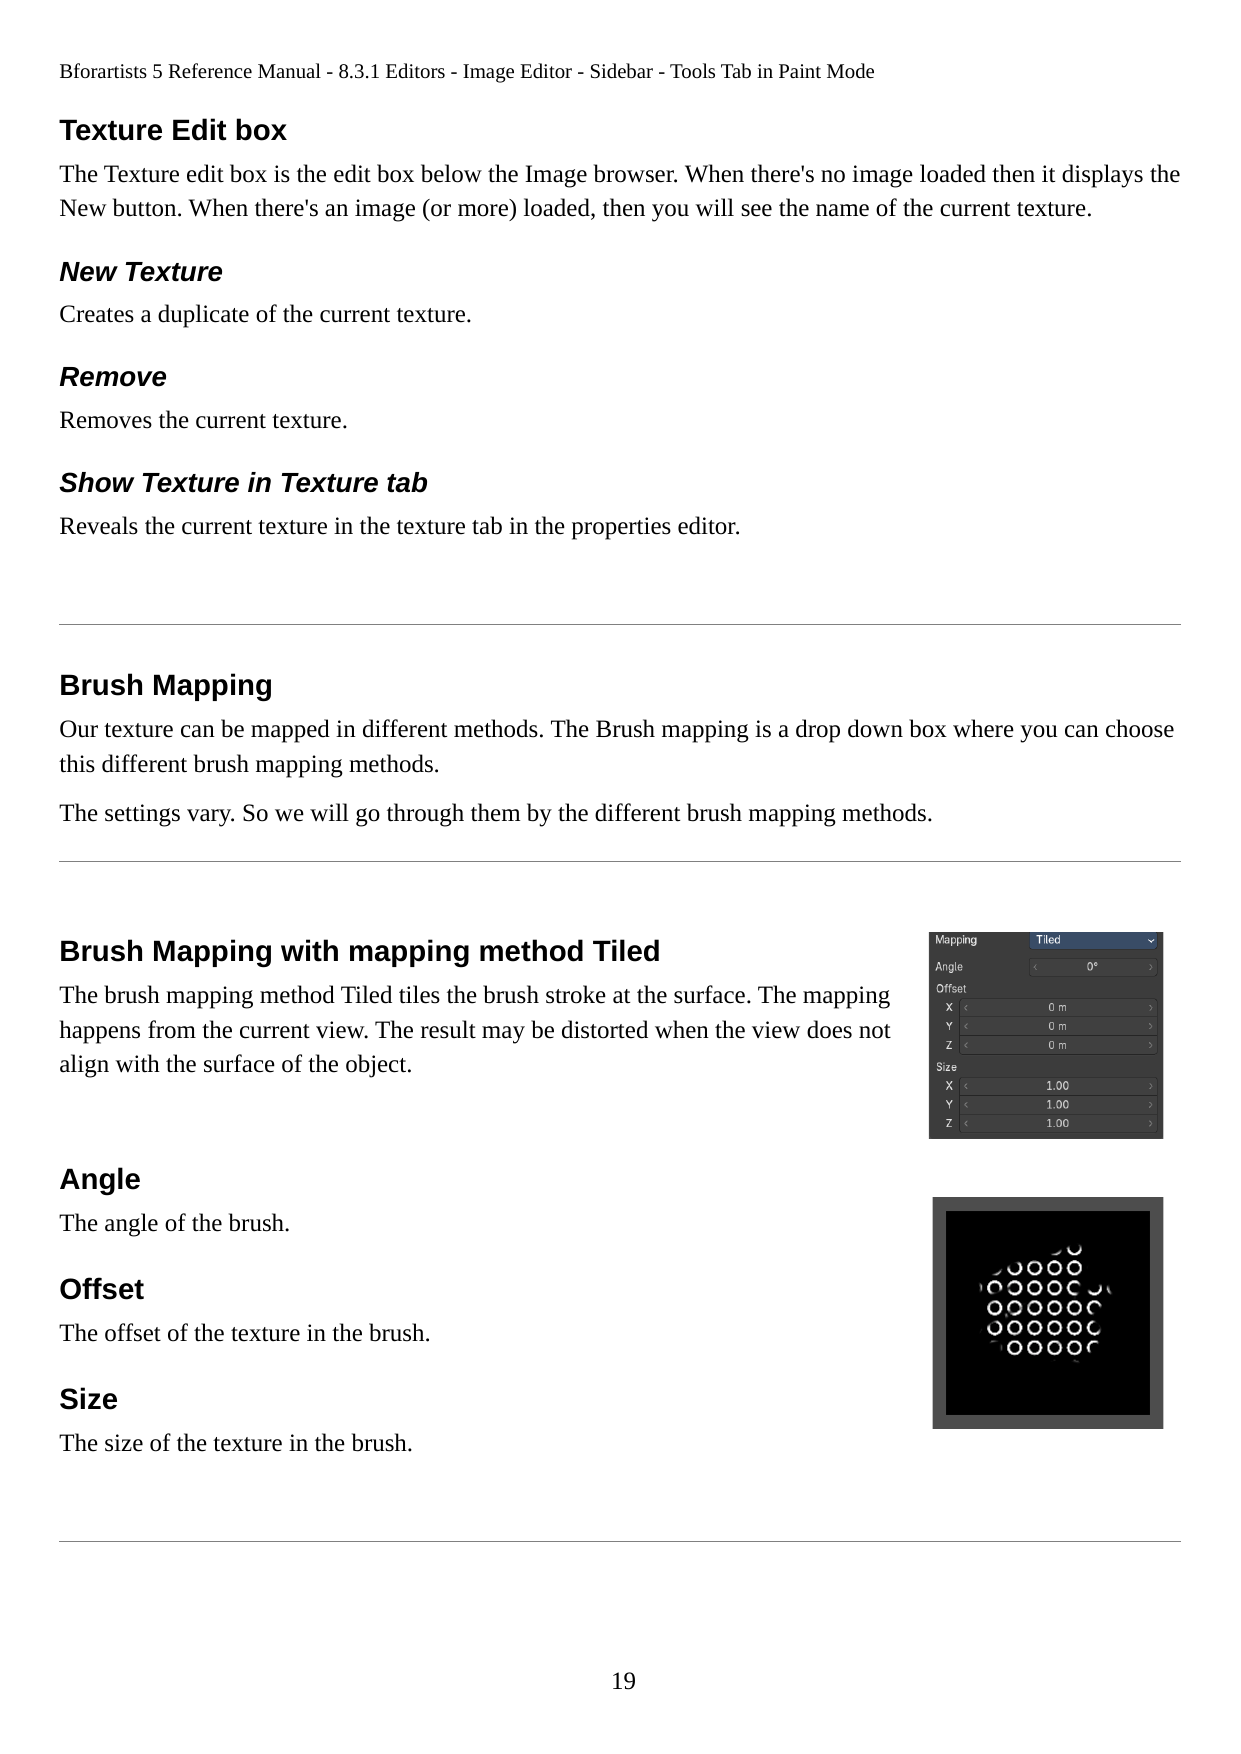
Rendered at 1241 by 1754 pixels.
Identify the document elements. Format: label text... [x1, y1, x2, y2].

text The brush mapping method Tiled tiles the brush stroke at the surface. The mapping happens from the current view. The result may be distorted when the view does not align with the surface of the object. [59, 981, 928, 1078]
picture [928, 932, 1164, 1139]
text The size of the texture in the brush. [59, 1428, 1181, 1457]
subtitle [1164, 1272, 1181, 1306]
text The Texture edit box is the edit box below the Image browser. When there's no image loaded then it displays the New button. When there's an image (or more) loaded, then you will see the name of the current texture. [59, 159, 1181, 222]
subtitle Size [59, 1382, 932, 1416]
subtitle Angle [59, 1162, 1181, 1196]
text Removes the current texture. [59, 405, 1181, 434]
subtitle [1164, 1382, 1181, 1416]
text The angle of the brush. [59, 1208, 932, 1237]
subtitle Remove [59, 361, 1181, 393]
text Creates a duplicate of the current texture. [59, 299, 1181, 328]
subtitle Texture Edit box [59, 113, 1181, 146]
picture [932, 1197, 1164, 1429]
subtitle Show Texture in Texture tab [59, 467, 1181, 499]
text Reveals the current texture in the texture tab in the properties editor. [59, 511, 1181, 540]
text The offset of the texture in the brush. [59, 1318, 932, 1347]
text [1164, 1208, 1181, 1237]
subtitle Brush Mapping [59, 668, 1181, 702]
subtitle Brush Mapping with mapping method Tiled [59, 934, 928, 968]
text Our texture can be mapped in different methods. The Brush mapping is a drop down box where you can choose this different brush mapping methods. [59, 714, 1181, 777]
subtitle New Texture [59, 255, 1181, 287]
text The settings vary. So we will go through them by the different brush mapping methods. [59, 798, 1181, 827]
subtitle Offset [59, 1272, 932, 1306]
